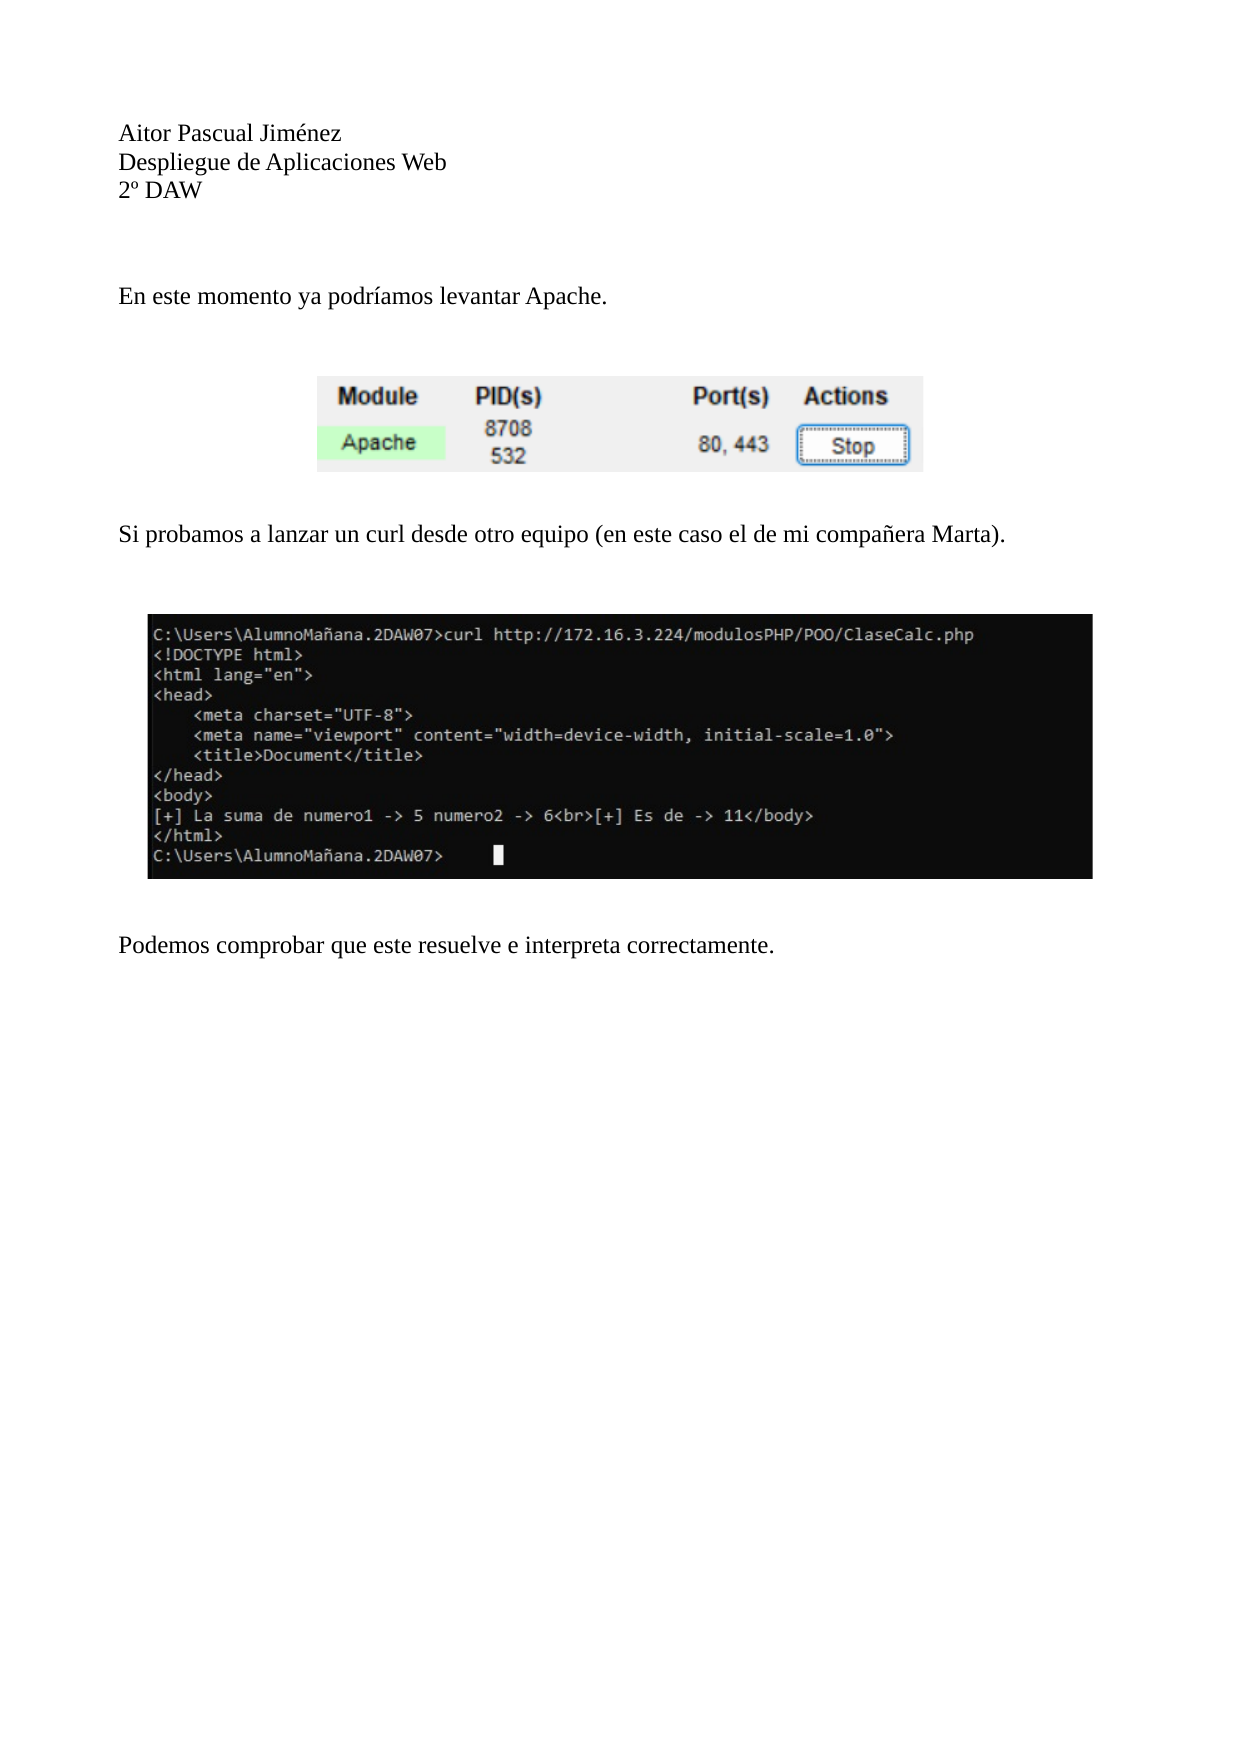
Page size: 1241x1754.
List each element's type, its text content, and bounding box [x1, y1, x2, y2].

text Podemos comprobar que este resuelve e interpreta correctamente. [118, 930, 1122, 959]
picture [317, 376, 924, 472]
picture [147, 614, 1093, 879]
text Si probamos a lanzar un curl desde otro equipo (en este caso el de mi compañera Marta). [118, 519, 1122, 548]
text En este momento ya podríamos levantar Apache. [118, 281, 1122, 310]
